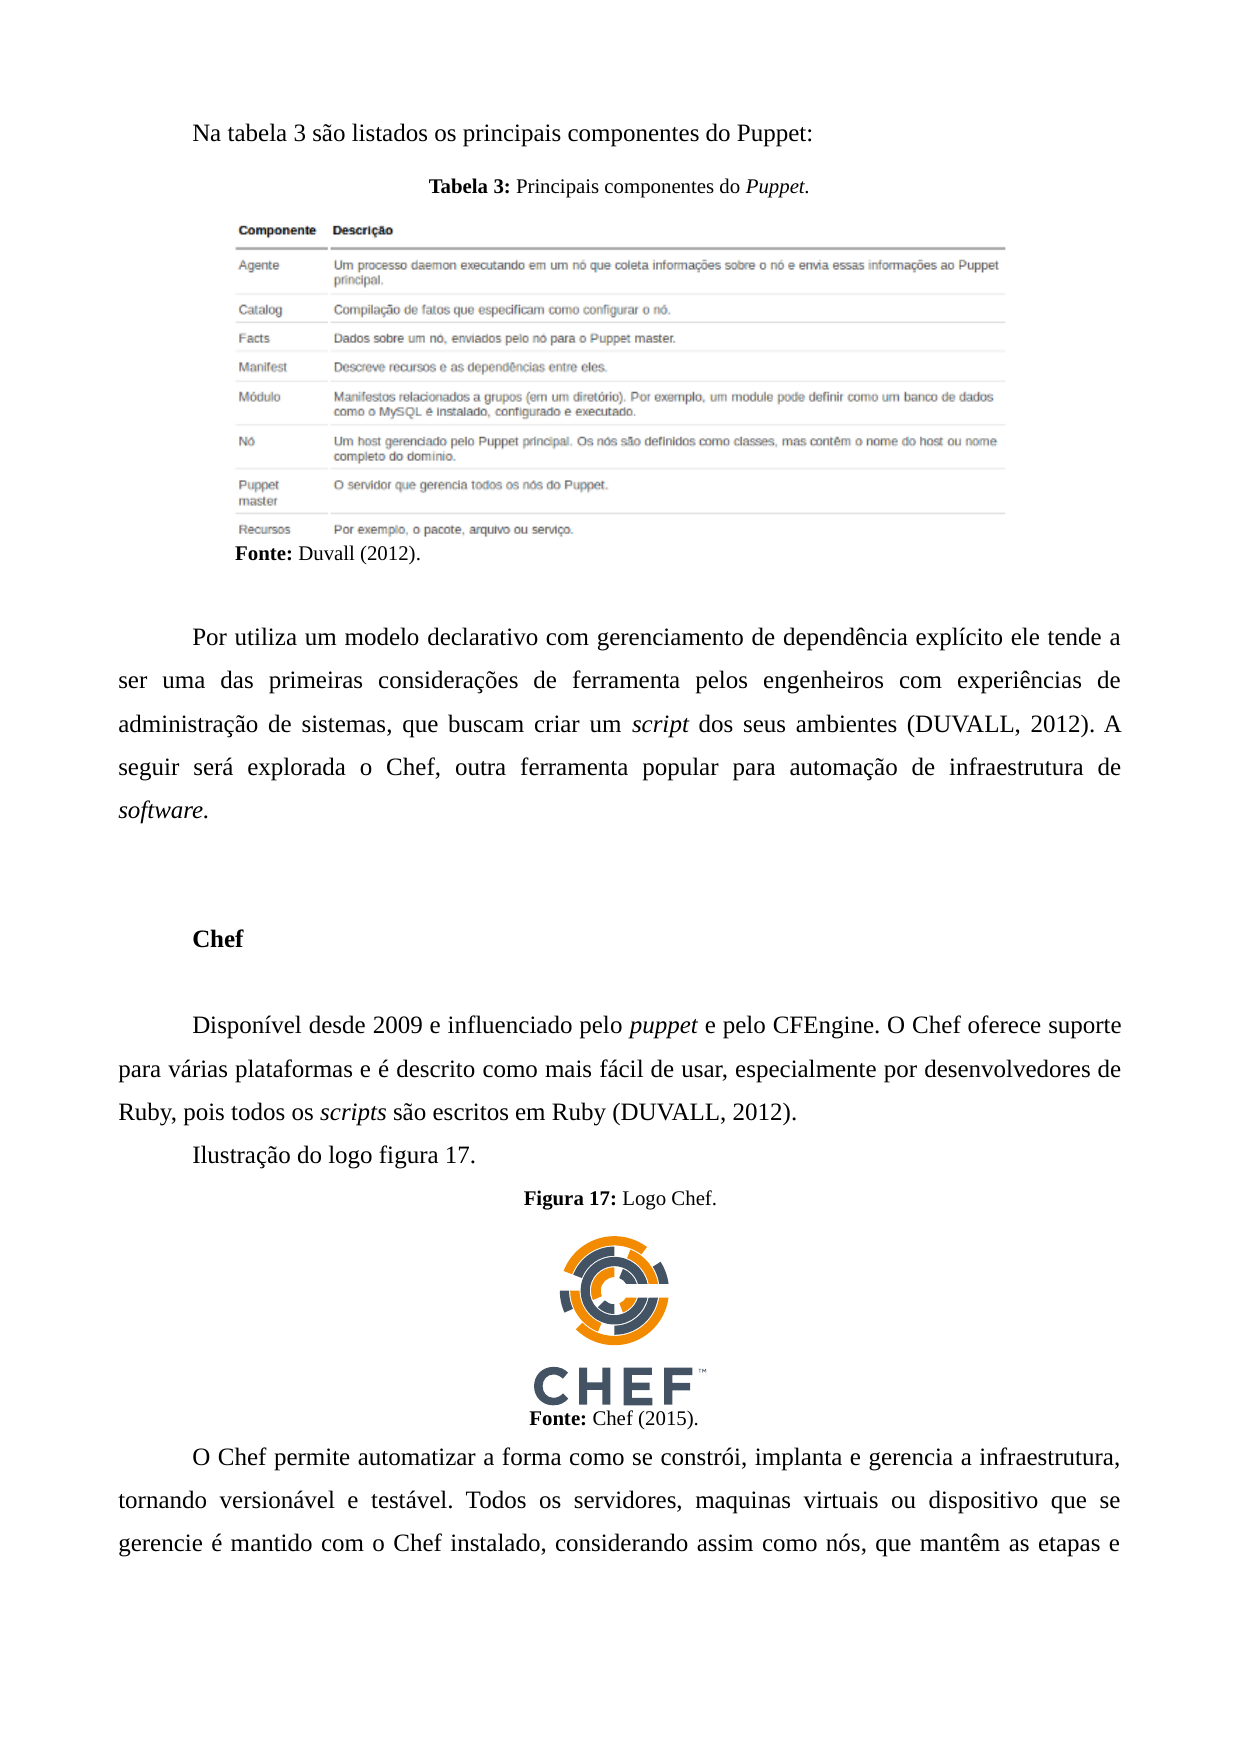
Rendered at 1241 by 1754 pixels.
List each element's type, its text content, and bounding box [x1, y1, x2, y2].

text Disponível desde 2009 e influenciado pelo puppet e pelo CFEngine. O Chef oferece suporte para várias plataformas e é descrito como mais fácil de usar, especialmente por desenvolvedores de Ruby, pois todos os scripts são escritos em Ruby (DUVALL, 2012). [118, 1011, 1122, 1126]
text Por utiliza um modelo declarativo com gerenciamento de dependência explícito ele tende a ser uma das primeiras considerações de ferramenta pelos engenheiros com experiências de administração de sistemas, que buscam criar um script dos seus ambientes (DUVALL, 2012). A seguir será explorada o Chef, outra ferramenta popular para automação de infraestrutura de software. [118, 622, 1122, 824]
text Fonte: Duvall (2012). [235, 541, 1005, 565]
text Tabela 3: Principais componentes do Puppet. [235, 174, 1005, 198]
text O Chef permite automatizar a forma como se constrói, implanta e gerencia a infraestrutura, tornando versionável e testável. Todos os servidores, maquinas virtuais ou dispositivo que se gerencie é mantido com o Chef instalado, considerando assim como nós, que mantêm as etapas e [118, 1442, 1122, 1557]
picture [234, 222, 1006, 541]
text Na tabela 3 são listados os principais componentes do Puppet: [118, 118, 1122, 147]
text Chef [118, 924, 1122, 953]
text Figura 17: Logo Chef. [519, 1186, 722, 1210]
text Ilustração do logo figura 17. [118, 1140, 1122, 1169]
text Fonte: Chef (2015). [519, 1235, 722, 1430]
